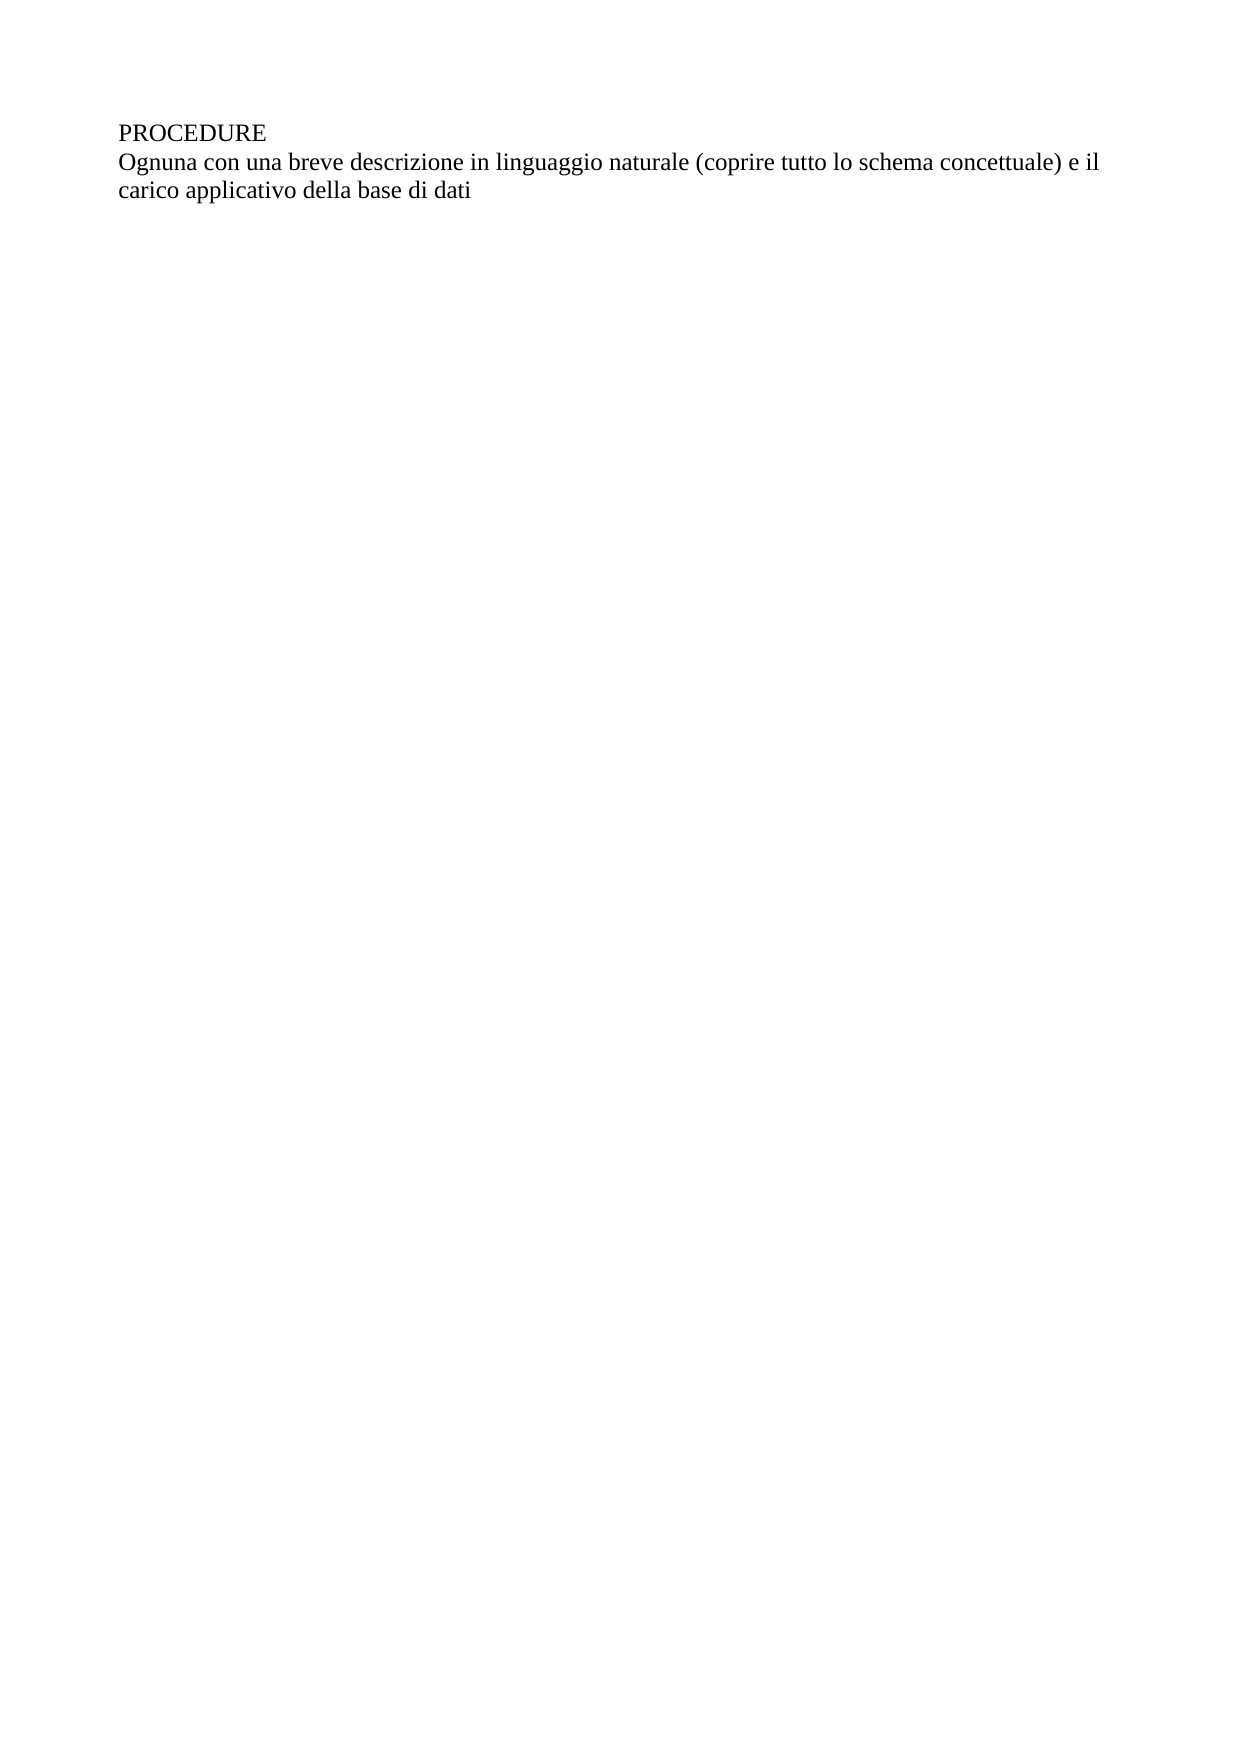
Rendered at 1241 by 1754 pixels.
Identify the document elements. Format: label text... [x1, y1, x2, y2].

text Ognuna con una breve descrizione in linguaggio naturale (coprire tutto lo schema concettuale) e il carico applicativo della base di dati [118, 147, 1122, 204]
text PROCEDURE [118, 118, 1122, 147]
